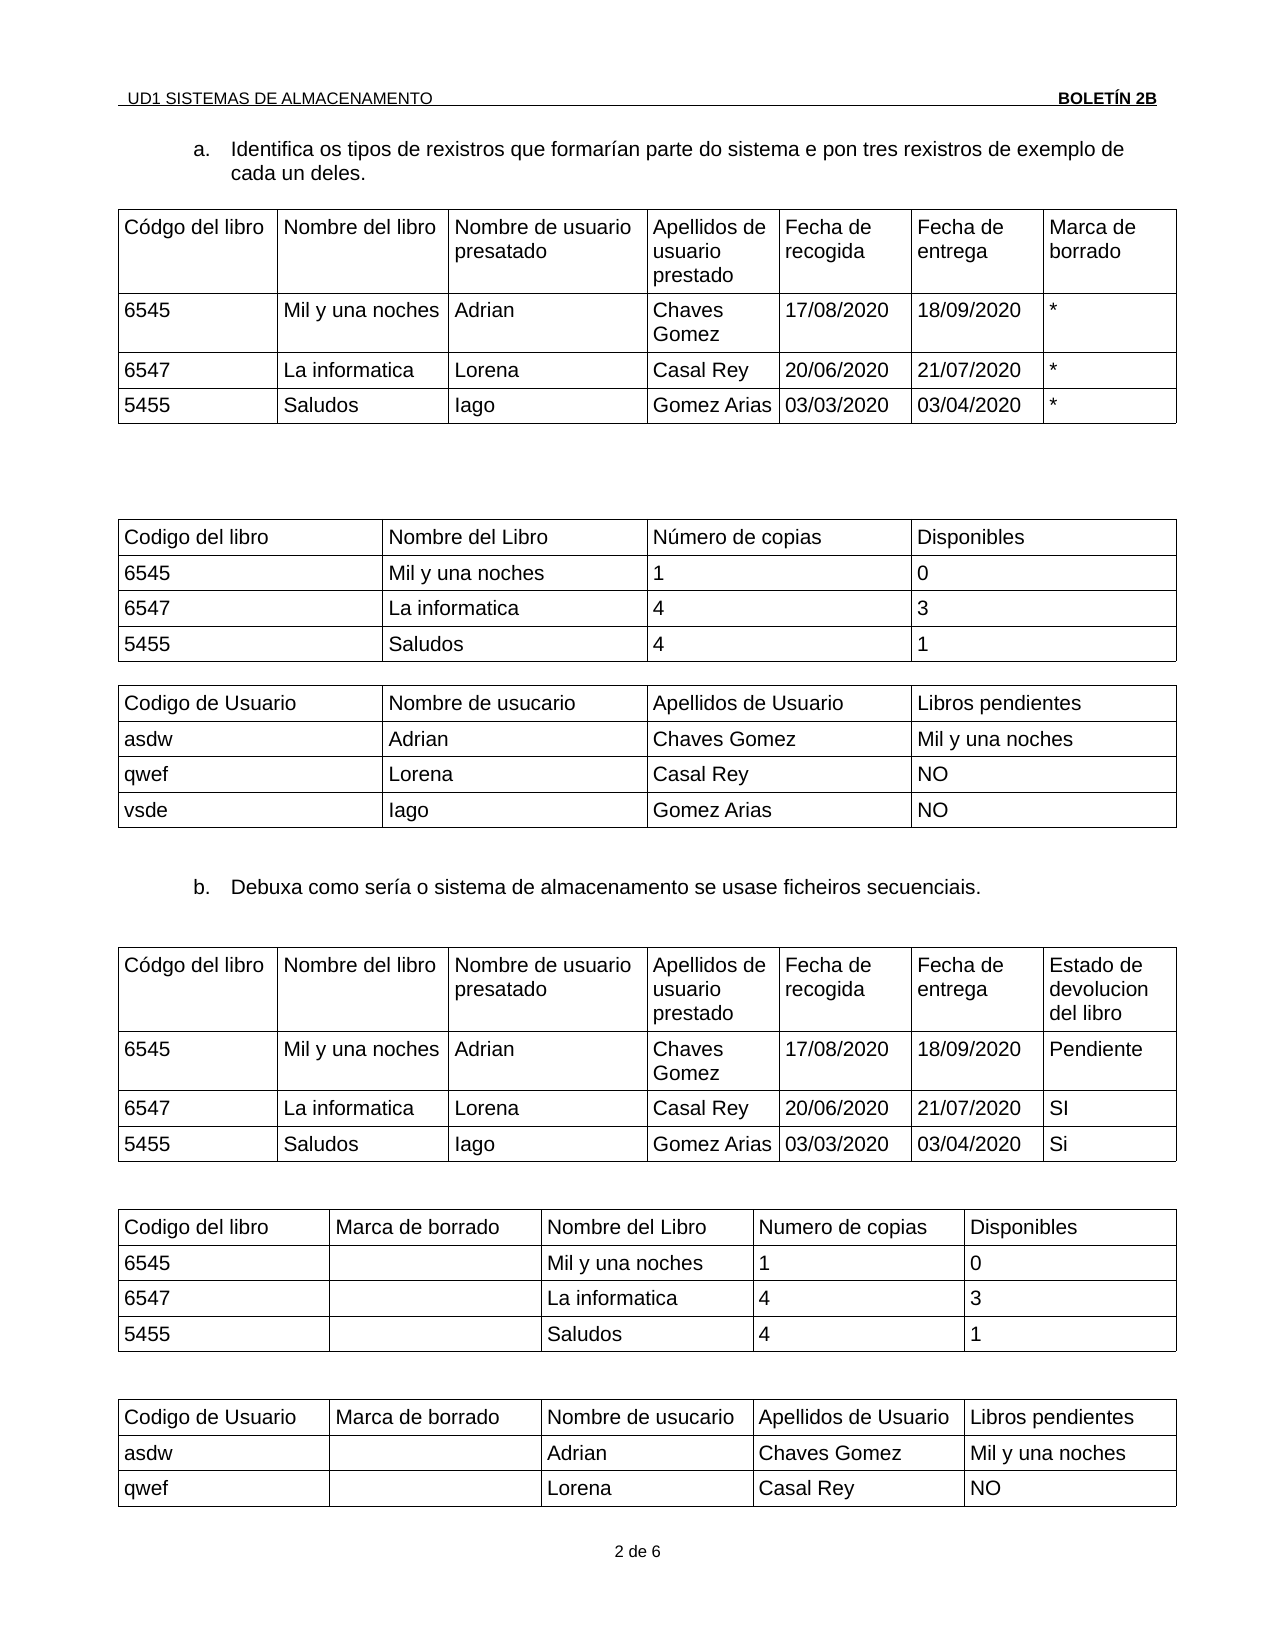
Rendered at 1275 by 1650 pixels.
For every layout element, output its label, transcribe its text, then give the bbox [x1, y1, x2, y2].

table_header Fecha de entrega [912, 948, 1043, 1031]
table_header Marca de borrado [330, 1400, 541, 1435]
table_cell 03/04/2020 [912, 389, 1043, 423]
table_cell 21/07/2020 [912, 353, 1043, 387]
table_cell Gomez Arias [648, 793, 911, 827]
table_cell 5455 [119, 627, 382, 661]
table_header Nombre del libro [278, 210, 448, 292]
table_cell La informatica [278, 353, 448, 387]
table_cell Chaves Gomez [648, 1032, 779, 1090]
table_cell La informatica [542, 1281, 753, 1316]
table_cell [330, 1317, 541, 1351]
table_cell La informatica [278, 1091, 448, 1126]
table_header Nombre de usucario [542, 1400, 753, 1435]
table_cell [330, 1436, 541, 1470]
table_header Fecha de entrega [912, 210, 1043, 292]
table_cell NO [912, 793, 1176, 827]
table_cell Mil y una noches [965, 1436, 1176, 1470]
table_cell 4 [754, 1317, 964, 1351]
table_cell 3 [912, 591, 1176, 626]
table_cell Iago [449, 1127, 647, 1161]
table_header Apellidos de Usuario [754, 1400, 964, 1435]
table_cell 0 [965, 1246, 1176, 1280]
table_cell Saludos [278, 1127, 448, 1161]
table_cell Lorena [449, 353, 647, 387]
table_cell SI [1044, 1091, 1176, 1126]
table_header Codigo del libro [119, 520, 382, 554]
table_cell 6547 [119, 353, 277, 387]
table_cell Chaves Gomez [648, 294, 779, 352]
table_cell Mil y una noches [542, 1246, 753, 1280]
table_cell 3 [965, 1281, 1176, 1316]
table_cell 6547 [119, 591, 382, 626]
list Debuxa como sería o sistema de almacenamento se usase ficheiros secuenciais. [193, 875, 1176, 899]
table_cell Mil y una noches [912, 722, 1176, 756]
table_header Codigo de Usuario [119, 686, 382, 721]
table_header Apellidos de usuario prestado [648, 948, 779, 1031]
table_cell NO [912, 757, 1176, 792]
table_cell 20/06/2020 [780, 353, 911, 387]
table_cell Iago [449, 389, 647, 423]
table_cell Adrian [383, 722, 647, 756]
table_header Nombre del libro [278, 948, 448, 1031]
table_cell asdw [119, 1436, 329, 1470]
table_cell Mil y una noches [278, 1032, 448, 1090]
table_cell La informatica [383, 591, 647, 626]
table_cell Si [1044, 1127, 1176, 1161]
table_cell Lorena [449, 1091, 647, 1126]
table_cell Casal Rey [648, 353, 779, 387]
table_cell 17/08/2020 [780, 294, 911, 352]
table_cell 5455 [119, 389, 277, 423]
table_cell 1 [965, 1317, 1176, 1351]
table_cell Casal Rey [648, 757, 911, 792]
table_header Apellidos de usuario prestado [648, 210, 779, 292]
table_header Codigo de Usuario [119, 1400, 329, 1435]
table_cell Saludos [542, 1317, 753, 1351]
table_cell 4 [754, 1281, 964, 1316]
table_cell Iago [383, 793, 647, 827]
table_header Libros pendientes [912, 686, 1176, 721]
table_cell 1 [912, 627, 1176, 661]
table_cell Saludos [278, 389, 448, 423]
table_header Número de copias [648, 520, 911, 554]
table_cell * [1044, 389, 1176, 423]
table_header Códgo del libro [119, 210, 277, 292]
table_cell Chaves Gomez [648, 722, 911, 756]
table_header Libros pendientes [965, 1400, 1176, 1435]
table_header Disponibles [912, 520, 1176, 554]
table_cell 03/04/2020 [912, 1127, 1043, 1161]
table_header Nombre de usucario [383, 686, 647, 721]
table_cell Gomez Arias [648, 389, 779, 423]
table_cell 21/07/2020 [912, 1091, 1043, 1126]
table_cell Casal Rey [648, 1091, 779, 1126]
table_cell qwef [119, 1471, 329, 1506]
table_cell Lorena [383, 757, 647, 792]
table_cell 6545 [119, 1246, 329, 1280]
table_header Estado de devolucion del libro [1044, 948, 1176, 1031]
table_cell Mil y una noches [383, 556, 647, 590]
table_cell 1 [648, 556, 911, 590]
table_cell qwef [119, 757, 382, 792]
table_header Marca de borrado [1044, 210, 1176, 292]
table_header Disponibles [965, 1210, 1176, 1244]
table_header Nombre de usuario presatado [449, 948, 647, 1031]
table_cell Adrian [449, 294, 647, 352]
table_cell 4 [648, 627, 911, 661]
table_header Numero de copias [754, 1210, 964, 1244]
table_cell [330, 1281, 541, 1316]
table_cell Saludos [383, 627, 647, 661]
table_header Codigo del libro [119, 1210, 329, 1244]
table_cell 18/09/2020 [912, 294, 1043, 352]
table_cell Adrian [449, 1032, 647, 1090]
table_cell Casal Rey [754, 1471, 964, 1506]
table_cell [330, 1246, 541, 1280]
table_header Nombre del Libro [383, 520, 647, 554]
table_cell vsde [119, 793, 382, 827]
table_cell 6545 [119, 1032, 277, 1090]
table_cell Chaves Gomez [754, 1436, 964, 1470]
table_cell 6545 [119, 294, 277, 352]
table_cell NO [965, 1471, 1176, 1506]
table_cell 0 [912, 556, 1176, 590]
table_cell 03/03/2020 [780, 1127, 911, 1161]
table_cell 5455 [119, 1127, 277, 1161]
table_cell Adrian [542, 1436, 753, 1470]
table_header Fecha de recogida [780, 210, 911, 292]
table_cell * [1044, 294, 1176, 352]
table_header Códgo del libro [119, 948, 277, 1031]
table_header Nombre del Libro [542, 1210, 753, 1244]
table_cell [330, 1471, 541, 1506]
table_header Fecha de recogida [780, 948, 911, 1031]
table_cell Mil y una noches [278, 294, 448, 352]
table_cell 03/03/2020 [780, 389, 911, 423]
table_cell Pendiente [1044, 1032, 1176, 1090]
table_cell asdw [119, 722, 382, 756]
table_cell 1 [754, 1246, 964, 1280]
table_cell 6547 [119, 1281, 329, 1316]
table_header Marca de borrado [330, 1210, 541, 1244]
table_cell 18/09/2020 [912, 1032, 1043, 1090]
table_cell 4 [648, 591, 911, 626]
table_cell 5455 [119, 1317, 329, 1351]
table_cell Gomez Arias [648, 1127, 779, 1161]
table_header Nombre de usuario presatado [449, 210, 647, 292]
table_cell 20/06/2020 [780, 1091, 911, 1126]
list Identifica os tipos de rexistros que formarían parte do sistema e pon tres rexistros de exemplo de cada un deles. [193, 137, 1176, 185]
table_cell 6545 [119, 556, 382, 590]
table_cell 17/08/2020 [780, 1032, 911, 1090]
table_cell * [1044, 353, 1176, 387]
table_header Apellidos de Usuario [648, 686, 911, 721]
table_cell Lorena [542, 1471, 753, 1506]
table_cell 6547 [119, 1091, 277, 1126]
